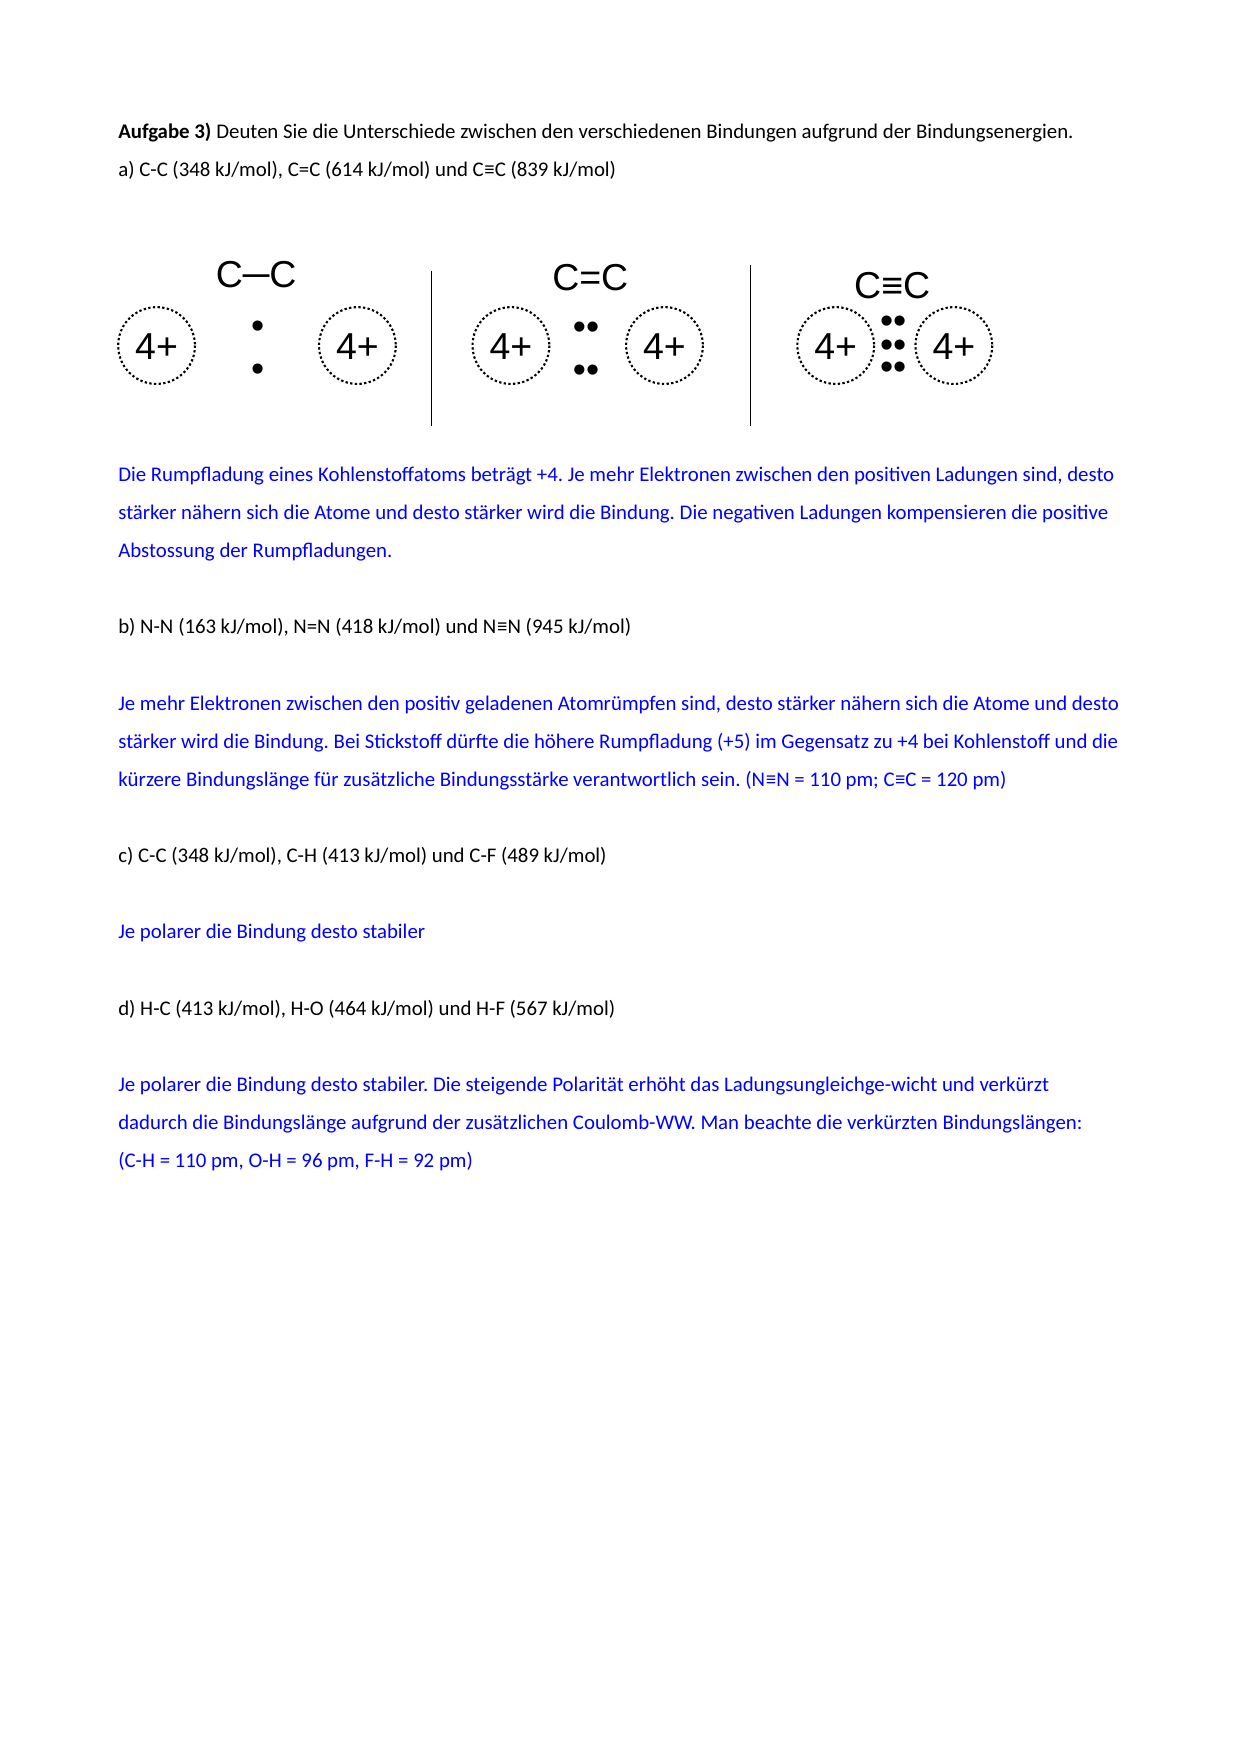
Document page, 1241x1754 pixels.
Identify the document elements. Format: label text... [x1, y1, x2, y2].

text Die Rumpfladung eines Kohlenstoffatoms beträgt +4. Je mehr Elektronen zwischen den positiven Ladungen sind, desto stärker nähern sich die Atome und desto stärker wird die Bindung. Die negativen Ladungen kompensieren die positive Abstossung der Rumpfladungen. [118, 461, 1122, 563]
text a) C-C (348 kJ/mol), C=C (614 kJ/mol) und C≡C (839 kJ/mol) [118, 156, 1122, 182]
text c) C-C (348 kJ/mol), C-H (413 kJ/mol) und C-F (489 kJ/mol) [118, 842, 1122, 868]
text d) H-C (413 kJ/mol), H-O (464 kJ/mol) und H-F (567 kJ/mol) [118, 995, 1122, 1020]
text Aufgabe 3) Deuten Sie die Unterschiede zwischen den verschiedenen Bindungen aufgrund der Bindungsenergien. [118, 118, 1122, 143]
text Je polarer die Bindung desto stabiler [118, 919, 1122, 944]
text (C-H = 110 pm, O-H = 96 pm, F-H = 92 pm) [118, 1147, 1122, 1173]
text Je mehr Elektronen zwischen den positiv geladenen Atomrümpfen sind, desto stärker nähern sich die Atome und desto stärker wird die Bindung. Bei Stickstoff dürfte die höhere Rumpfladung (+5) im Gegensatz zu +4 bei Kohlenstoff und die kürzere Bindungslänge für zusätzliche Bindungsstärke verantwortlich sein. (N≡N = 110 pm; C≡C = 120 pm) [118, 690, 1122, 792]
text Je polarer die Bindung desto stabiler. Die steigende Polarität erhöht das Ladungsungleichge-wicht und verkürzt dadurch die Bindungslänge aufgrund der zusätzlichen Coulomb-WW. Man beachte die verkürzten Bindungslängen: [118, 1071, 1122, 1135]
text b) N-N (163 kJ/mol), N=N (418 kJ/mol) und N≡N (945 kJ/mol) [118, 614, 1122, 639]
